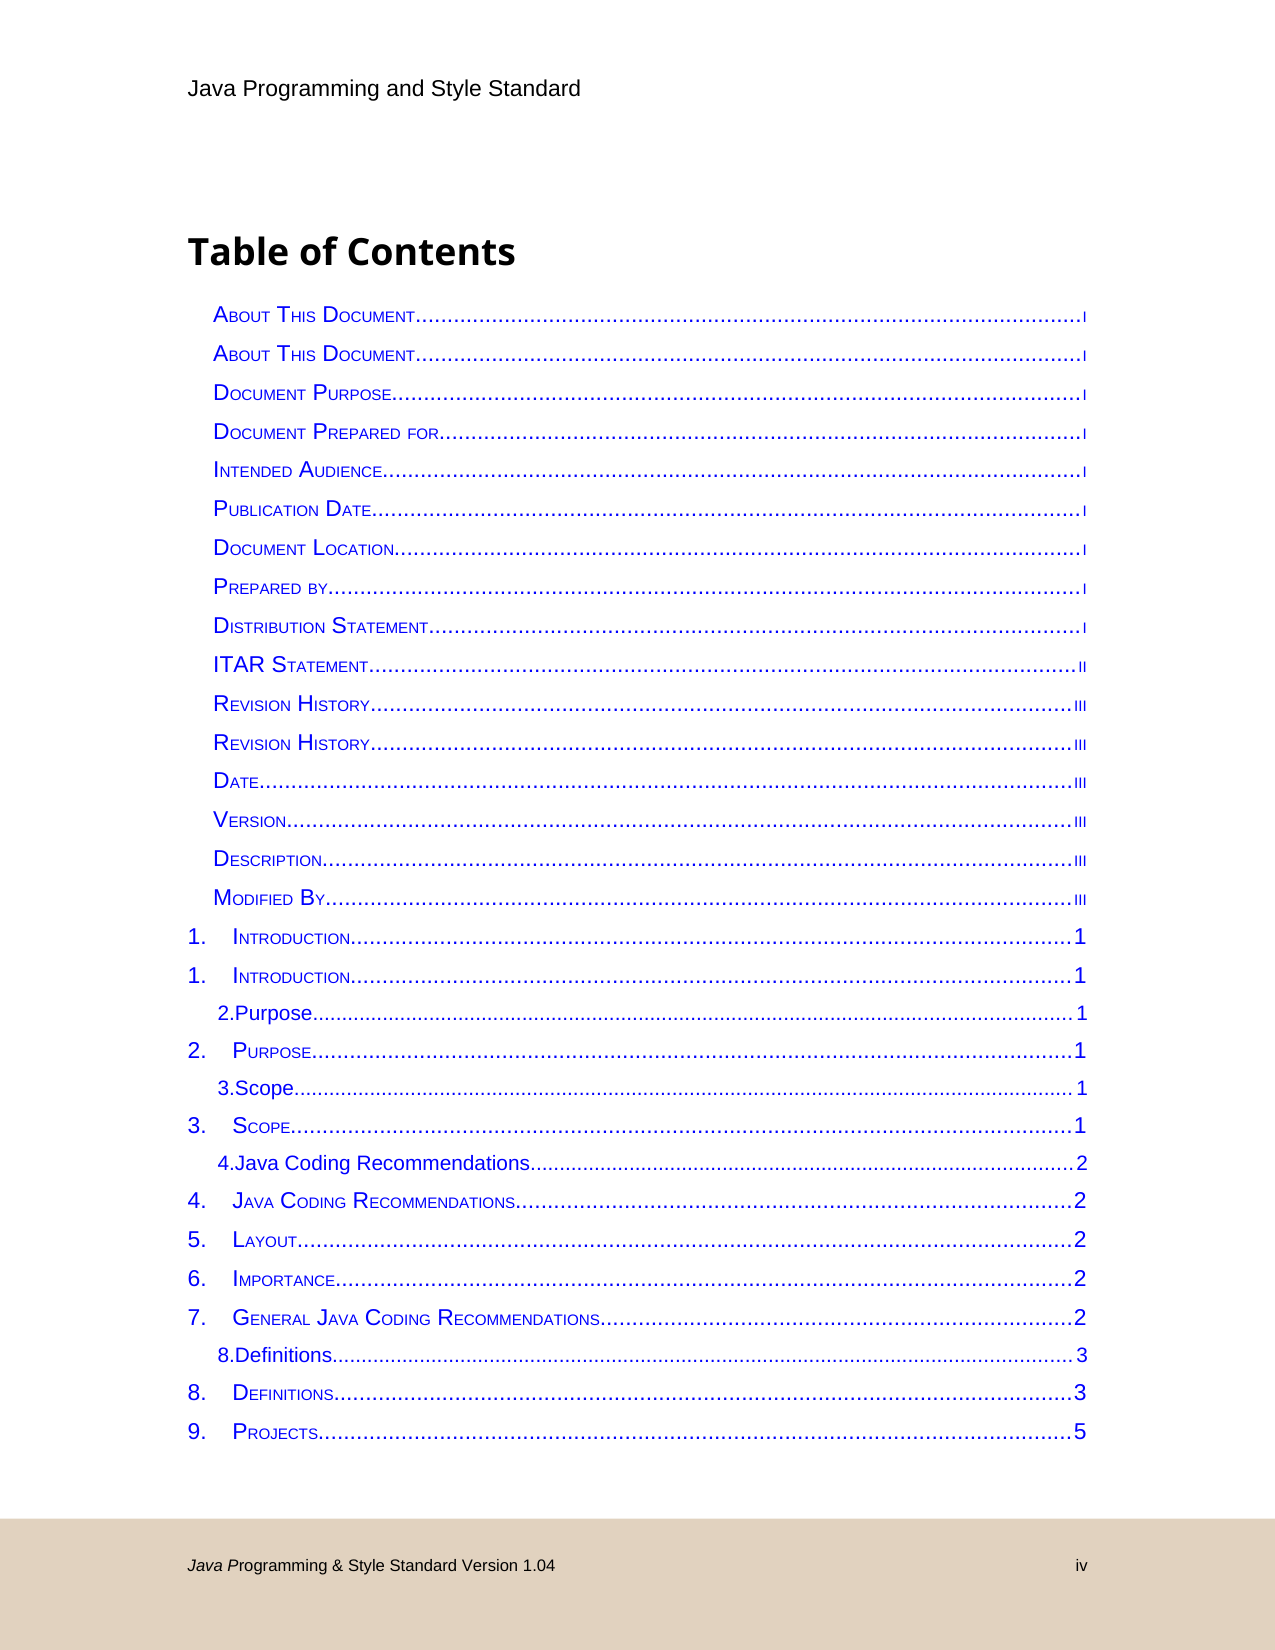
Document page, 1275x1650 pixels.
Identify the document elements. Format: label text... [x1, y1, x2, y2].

text Document Location i [187, 534, 1087, 561]
text Prepared by i [187, 573, 1087, 599]
text 2. Purpose 1 [187, 1037, 1087, 1063]
text 2.Purpose 1 [217, 1000, 1087, 1024]
text Document Purpose i [187, 379, 1087, 405]
text ITAR Statement ii [187, 651, 1087, 677]
text Revision History iii [187, 689, 1087, 716]
text 8.Definitions 3 [217, 1343, 1087, 1367]
text 8. Definitions 3 [187, 1379, 1087, 1406]
text Description iii [187, 845, 1087, 871]
text 1. Introduction 1 [187, 962, 1087, 988]
text Table of Contents [187, 225, 1087, 276]
text About This Document i [187, 301, 1087, 327]
text About This Document i [187, 340, 1087, 366]
text Modified By iii [187, 884, 1087, 910]
text 3. Scope 1 [187, 1112, 1087, 1138]
text Intended Audience i [187, 456, 1087, 483]
text 5. Layout 2 [187, 1226, 1087, 1253]
text Version iii [187, 806, 1087, 832]
text 1. Introduction 1 [187, 923, 1087, 949]
text Date iii [187, 767, 1087, 794]
text 9. Projects 5 [187, 1418, 1087, 1444]
text Publication Date i [187, 495, 1087, 522]
text 6. Importance 2 [187, 1265, 1087, 1292]
text 7. General Java Coding Recommendations 2 [187, 1304, 1087, 1330]
text Document Prepared for i [187, 418, 1087, 444]
text Revision History iii [187, 728, 1087, 755]
text 4.Java Coding Recommendations 2 [217, 1151, 1087, 1175]
text 4. Java Coding Recommendations 2 [187, 1187, 1087, 1214]
text Distribution Statement i [187, 612, 1087, 638]
text 3.Scope 1 [217, 1076, 1087, 1100]
